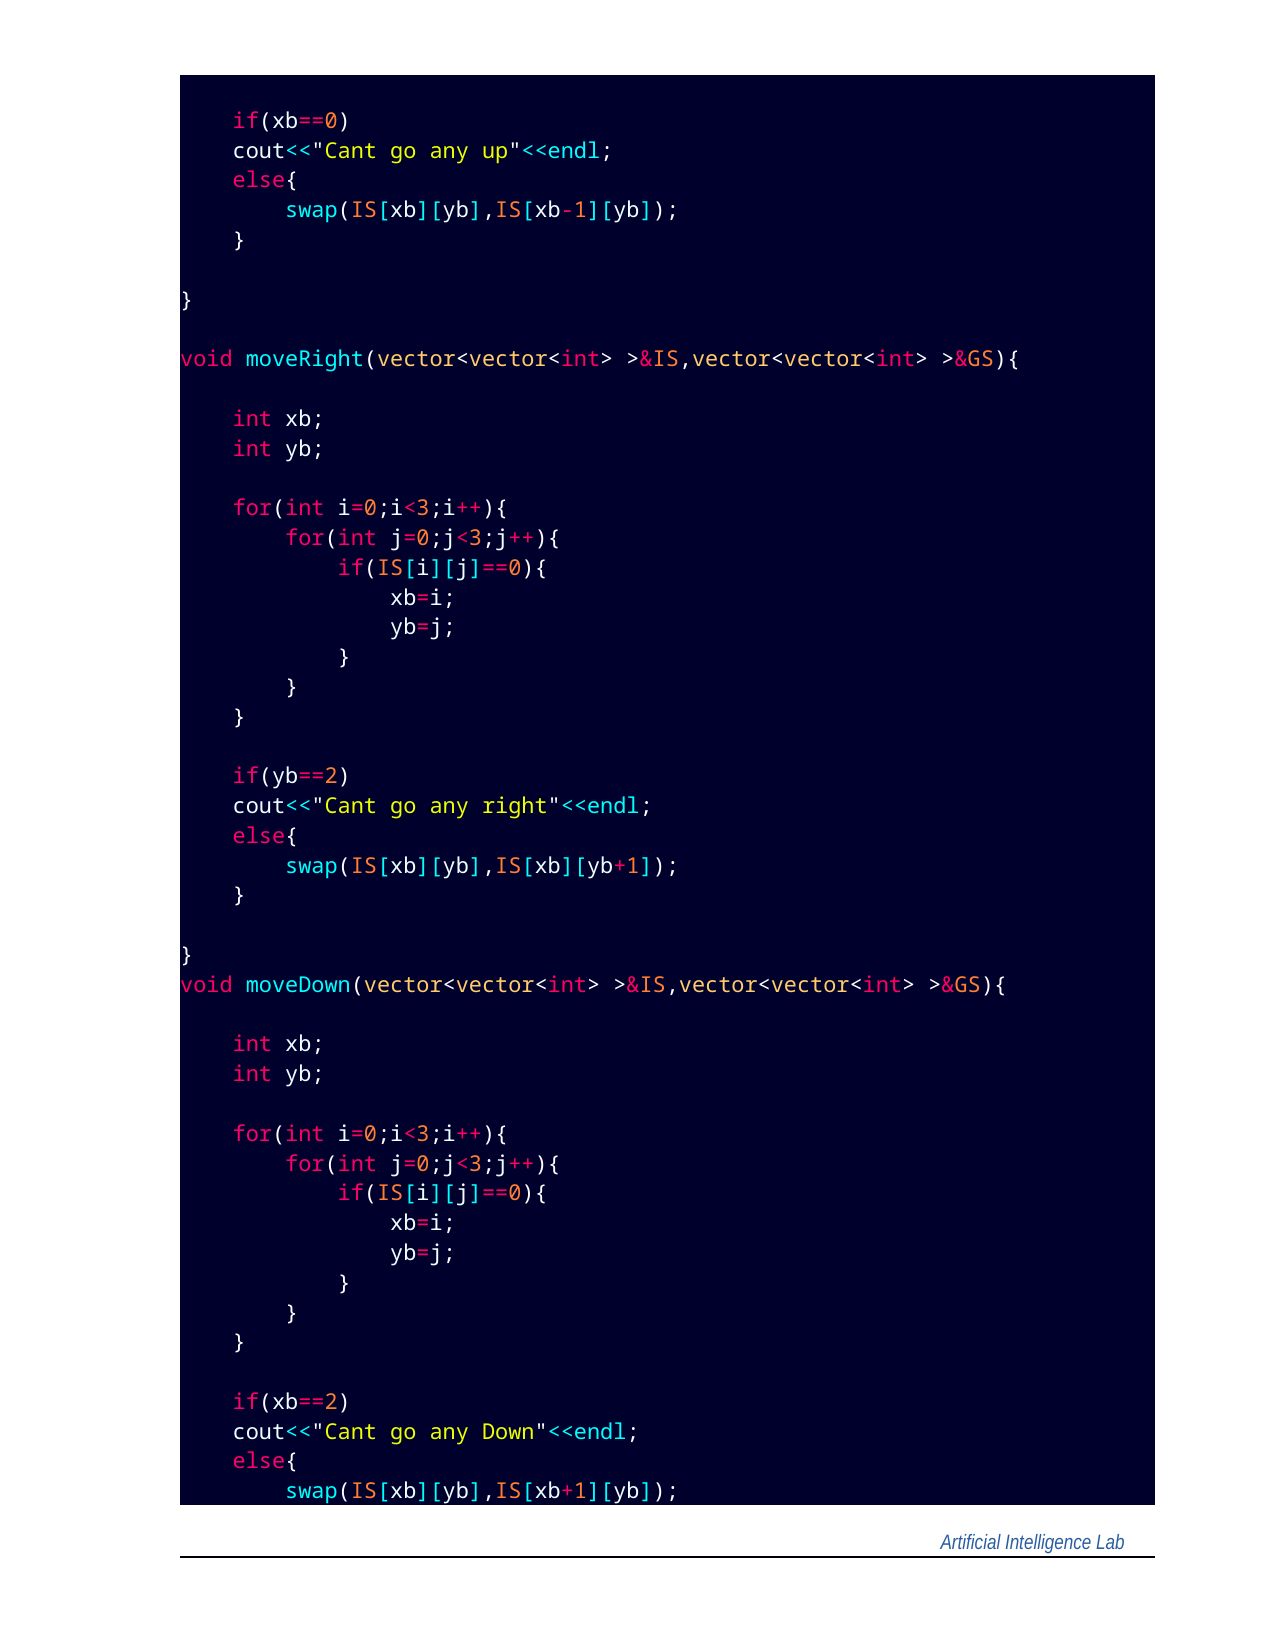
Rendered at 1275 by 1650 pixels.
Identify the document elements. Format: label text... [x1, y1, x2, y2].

text void moveRight(vector<vector<int> >&IS,vector<vector<int> >&GS){ [180, 343, 1155, 373]
text xb=i; [180, 1207, 1155, 1237]
text cout<<"Cant go any right"<<endl; [180, 790, 1155, 820]
text } [180, 641, 1155, 671]
text } [180, 283, 1155, 313]
text if(xb==0) [180, 105, 1155, 134]
text cout<<"Cant go any up"<<endl; [180, 134, 1155, 164]
text for(int j=0;j<3;j++){ [180, 1147, 1155, 1177]
text yb=j; [180, 1237, 1155, 1267]
text swap(IS[xb][yb],IS[xb+1][yb]); [180, 1475, 1155, 1505]
text yb=j; [180, 611, 1155, 641]
text if(IS[i][j]==0){ [180, 1177, 1155, 1207]
text for(int i=0;i<3;i++){ [180, 1118, 1155, 1147]
text swap(IS[xb][yb],IS[xb-1][yb]); [180, 194, 1155, 224]
text } [180, 1296, 1155, 1326]
text if(IS[i][j]==0){ [180, 552, 1155, 581]
text else{ [180, 1445, 1155, 1475]
text else{ [180, 164, 1155, 194]
text int xb; [180, 403, 1155, 432]
text } [180, 671, 1155, 701]
text xb=i; [180, 581, 1155, 611]
text } [180, 879, 1155, 909]
text void moveDown(vector<vector<int> >&IS,vector<vector<int> >&GS){ [180, 969, 1155, 998]
text for(int j=0;j<3;j++){ [180, 522, 1155, 552]
text else{ [180, 820, 1155, 849]
text } [180, 701, 1155, 730]
text int xb; [180, 1028, 1155, 1058]
text if(yb==2) [180, 760, 1155, 790]
text if(xb==2) [180, 1386, 1155, 1416]
text swap(IS[xb][yb],IS[xb][yb+1]); [180, 849, 1155, 879]
text int yb; [180, 1058, 1155, 1088]
text int yb; [180, 432, 1155, 462]
text } [180, 1267, 1155, 1296]
text } [180, 1326, 1155, 1356]
text cout<<"Cant go any Down"<<endl; [180, 1416, 1155, 1445]
text } [180, 939, 1155, 969]
text } [180, 224, 1155, 254]
text for(int i=0;i<3;i++){ [180, 492, 1155, 522]
